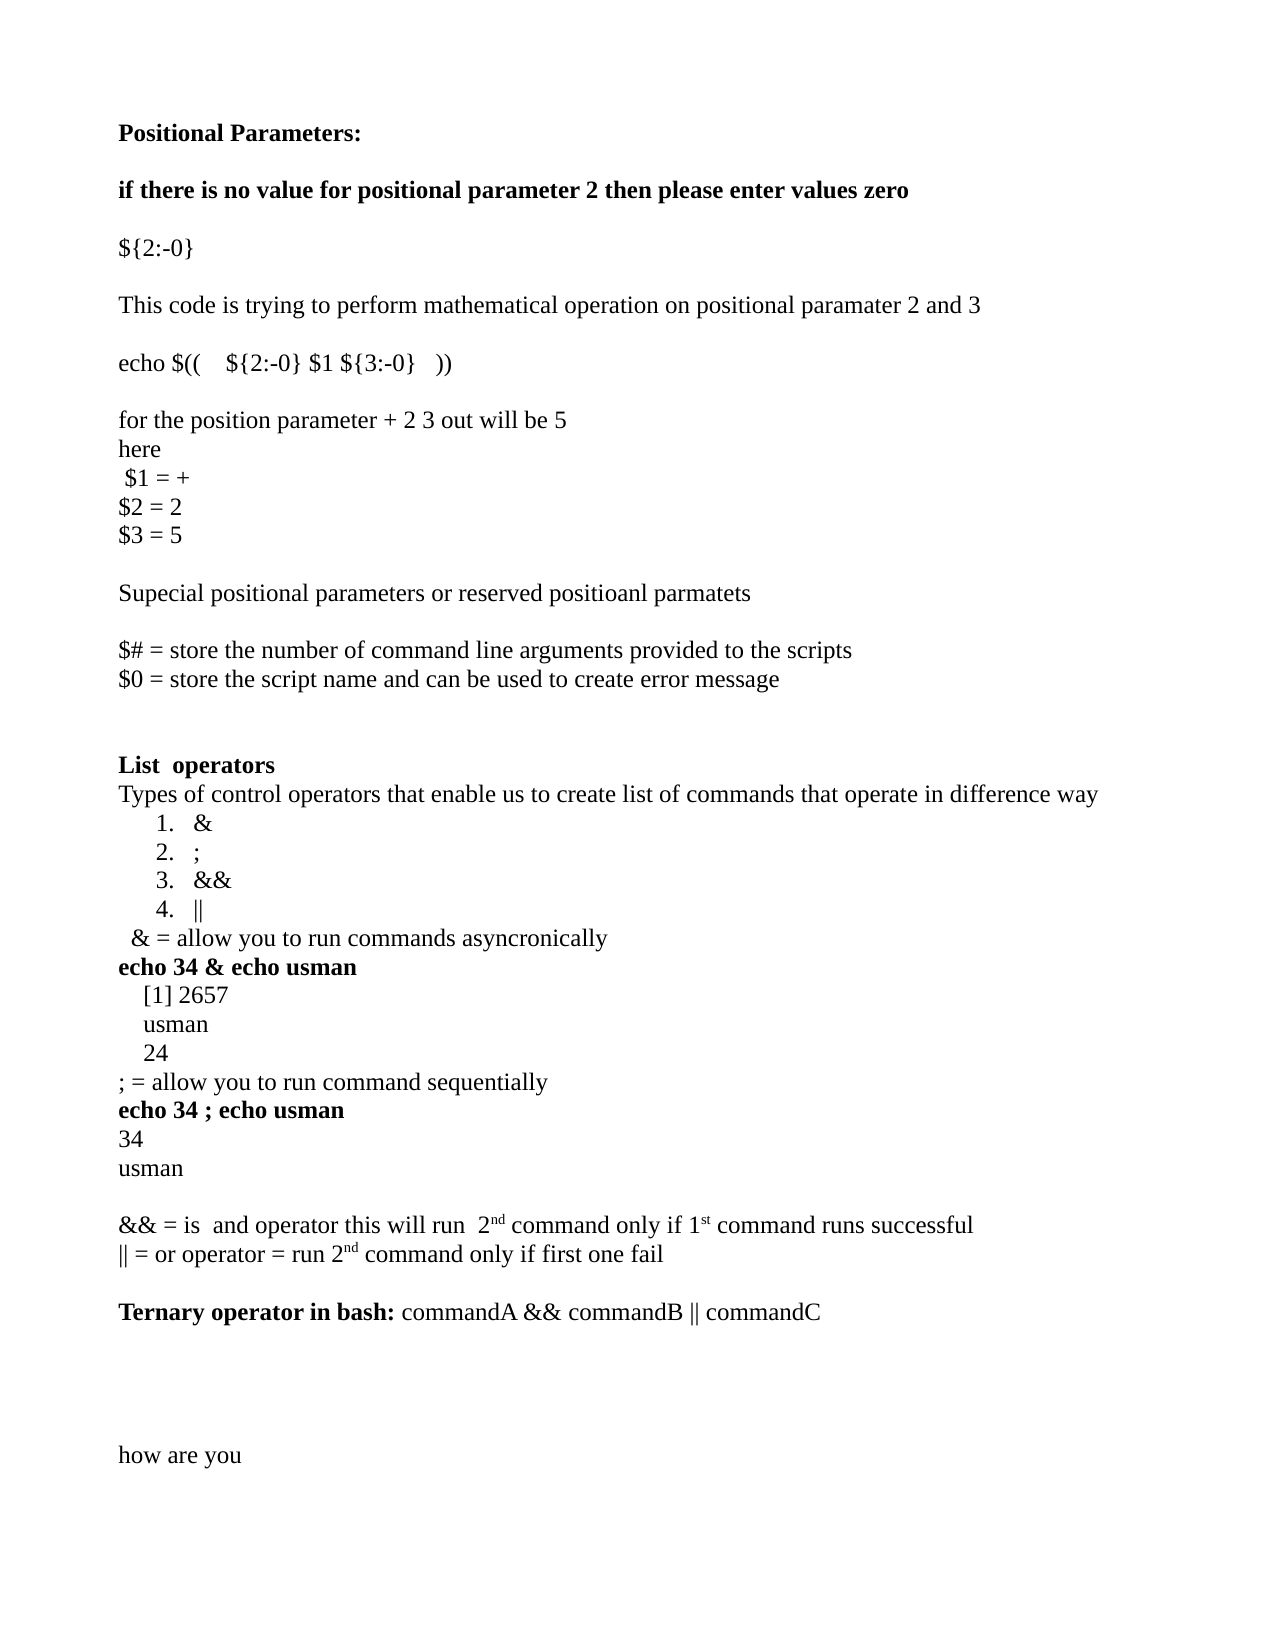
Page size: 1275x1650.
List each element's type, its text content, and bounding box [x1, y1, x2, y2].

list & [156, 808, 1157, 837]
text 34 [118, 1124, 1157, 1153]
text usman [118, 1153, 1157, 1182]
list ; [156, 837, 1157, 866]
text [1] 2657 [118, 981, 1157, 1009]
text $0 = store the script name and can be used to create error message [118, 664, 1157, 693]
text echo $(( ${2:-0} $1 ${3:-0} )) [118, 348, 1157, 377]
text List operators [118, 751, 1157, 779]
text for the position parameter + 2 3 out will be 5 [118, 406, 1157, 434]
text 24 [118, 1038, 1157, 1067]
text & = allow you to run commands asyncronically [118, 923, 1157, 952]
text if there is no value for positional parameter 2 then please enter values zero [118, 176, 1157, 204]
list && [156, 866, 1157, 894]
text && = is and operator this will run 2nd command only if 1st command runs successful [118, 1211, 1157, 1239]
text Supecial positional parameters or reserved positioanl parmatets [118, 578, 1157, 607]
text Types of control operators that enable us to create list of commands that operate in difference way [118, 779, 1157, 808]
text This code is trying to perform mathematical operation on positional paramater 2 and 3 [118, 291, 1157, 319]
text how are you [118, 1441, 1157, 1469]
text $3 = 5 [118, 521, 1157, 549]
text || = or operator = run 2nd command only if first one fail [118, 1239, 1157, 1268]
text $2 = 2 [118, 492, 1157, 521]
text $# = store the number of command line arguments provided to the scripts [118, 636, 1157, 664]
text usman [118, 1009, 1157, 1038]
text ; = allow you to run command sequentially [118, 1067, 1157, 1096]
text ${2:-0} [118, 233, 1157, 262]
text Ternary operator in bash: commandA && commandB || commandC [118, 1297, 1157, 1326]
list || [156, 894, 1157, 923]
text echo 34 & echo usman [118, 952, 1157, 981]
text Positional Parameters: [118, 118, 1157, 147]
text echo 34 ; echo usman [118, 1096, 1157, 1124]
text here [118, 434, 1157, 463]
text $1 = + [118, 463, 1157, 492]
